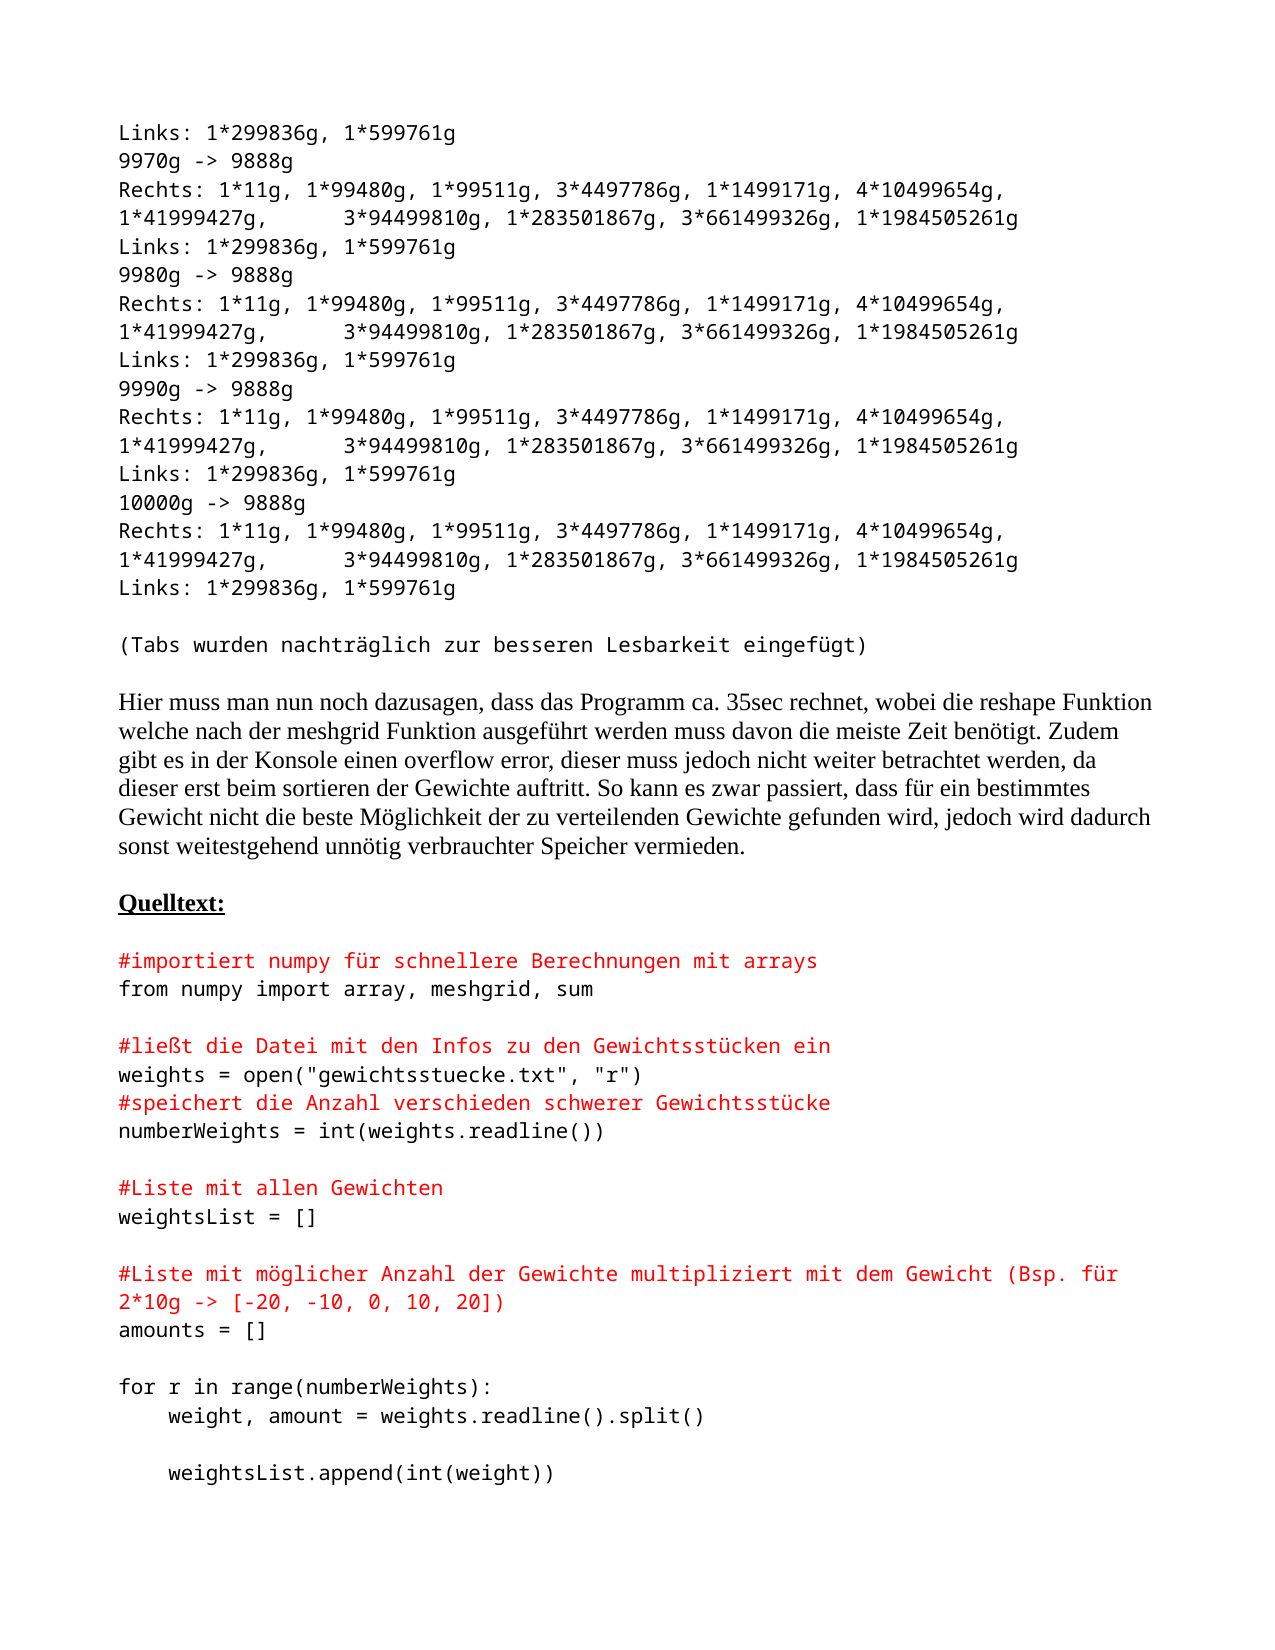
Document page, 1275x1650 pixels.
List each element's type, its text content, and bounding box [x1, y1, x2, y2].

text Links: 1*299836g, 1*599761g [118, 346, 1157, 374]
text Links: 1*299836g, 1*599761g [118, 232, 1157, 260]
text #Liste mit allen Gewichten [118, 1173, 1157, 1202]
text 10000g -> 9888g [118, 488, 1157, 516]
text #importiert numpy für schnellere Berechnungen mit arrays [118, 946, 1157, 974]
text (Tabs wurden nachträglich zur besseren Lesbarkeit eingefügt) [118, 630, 1157, 658]
text for r in range(numberWeights): [118, 1372, 1157, 1401]
text numberWeights = int(weights.readline()) [118, 1117, 1157, 1145]
text #Liste mit möglicher Anzahl der Gewichte multipliziert mit dem Gewicht (Bsp. für 2*10g -> [-20, -10, 0, 10, 20]) [118, 1259, 1157, 1316]
text Rechts: 1*11g, 1*99480g, 1*99511g, 3*4497786g, 1*1499171g, 4*10499654g, 1*41999427g, 3*94499810g, 1*283501867g, 3*661499326g, 1*1984505261g [118, 289, 1157, 346]
text weights = open("gewichtsstuecke.txt", "r") [118, 1060, 1157, 1088]
text Quelltext: [118, 888, 1157, 917]
text Links: 1*299836g, 1*599761g [118, 459, 1157, 488]
text Links: 1*299836g, 1*599761g [118, 573, 1157, 602]
text Rechts: 1*11g, 1*99480g, 1*99511g, 3*4497786g, 1*1499171g, 4*10499654g, 1*41999427g, 3*94499810g, 1*283501867g, 3*661499326g, 1*1984505261g [118, 402, 1157, 459]
text 9990g -> 9888g [118, 374, 1157, 402]
text 9980g -> 9888g [118, 260, 1157, 289]
text #speichert die Anzahl verschieden schwerer Gewichtsstücke [118, 1088, 1157, 1117]
text 9970g -> 9888g [118, 147, 1157, 175]
text weightsList.append(int(weight)) [118, 1458, 1157, 1486]
text amounts = [] [118, 1316, 1157, 1344]
text Rechts: 1*11g, 1*99480g, 1*99511g, 3*4497786g, 1*1499171g, 4*10499654g, 1*41999427g, 3*94499810g, 1*283501867g, 3*661499326g, 1*1984505261g [118, 175, 1157, 232]
text weight, amount = weights.readline().split() [118, 1401, 1157, 1429]
text Links: 1*299836g, 1*599761g [118, 118, 1157, 147]
text Rechts: 1*11g, 1*99480g, 1*99511g, 3*4497786g, 1*1499171g, 4*10499654g, 1*41999427g, 3*94499810g, 1*283501867g, 3*661499326g, 1*1984505261g [118, 516, 1157, 573]
text Hier muss man nun noch dazusagen, dass das Programm ca. 35sec rechnet, wobei die reshape Funktion welche nach der meshgrid Funktion ausgeführt werden muss davon die meiste Zeit benötigt. Zudem gibt es in der Konsole einen overflow error, dieser muss jedoch nicht weiter betrachtet werden, da dieser erst beim sortieren der Gewichte auftritt. So kann es zwar passiert, dass für ein bestimmtes Gewicht nicht die beste Möglichkeit der zu verteilenden Gewichte gefunden wird, jedoch wird dadurch sonst weitestgehend unnötig verbrauchter Speicher vermieden. [118, 687, 1157, 860]
text from numpy import array, meshgrid, sum [118, 974, 1157, 1003]
text weightsList = [] [118, 1202, 1157, 1230]
text #ließt die Datei mit den Infos zu den Gewichtsstücken ein [118, 1031, 1157, 1060]
